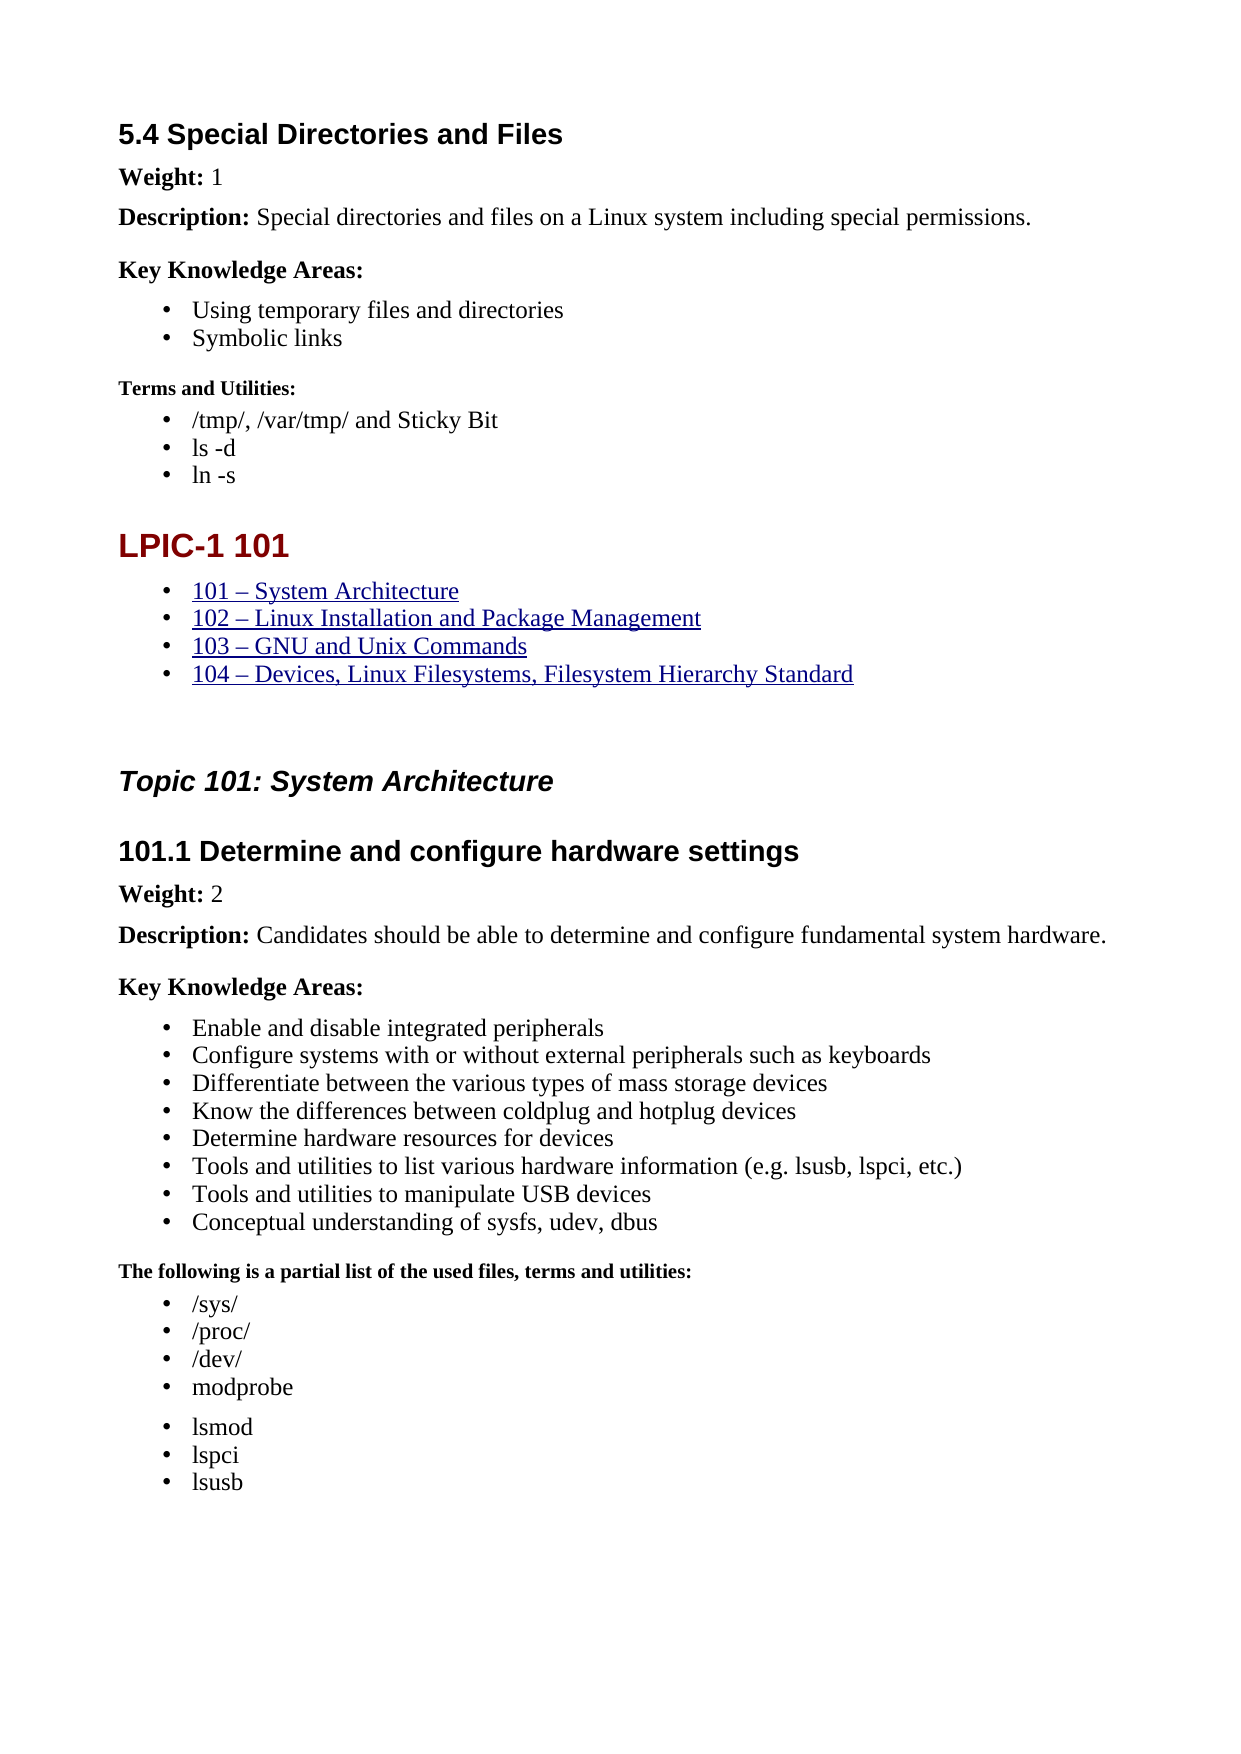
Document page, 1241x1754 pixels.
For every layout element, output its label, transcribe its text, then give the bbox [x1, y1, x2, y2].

list Differentiate between the various types of mass storage devices [162, 1069, 1122, 1097]
list ln -s [162, 462, 1122, 489]
list /proc/ [162, 1317, 1122, 1345]
text Description: Special directories and files on a Linux system including special permissions. [118, 203, 1122, 231]
list /dev/ [162, 1345, 1122, 1373]
subtitle 5.4 Special Directories and Files [118, 118, 1122, 151]
list Symbolic links [162, 324, 1122, 352]
subtitle Key Knowledge Areas: [118, 973, 1122, 1001]
text Description: Candidates should be able to determine and configure fundamental system hardware. [118, 921, 1122, 948]
subtitle Terms and Utilities: [118, 377, 1122, 400]
list Determine hardware resources for devices [162, 1124, 1122, 1152]
subtitle LPIC-1 101 [118, 527, 1122, 564]
list /sys/ [162, 1290, 1122, 1317]
text Weight: 2 [118, 881, 1122, 908]
list Conceptual understanding of sysfs, udev, dbus [162, 1208, 1122, 1235]
list 104 – Devices, Linux Filesystems, Filesystem Hierarchy Standard [162, 660, 1122, 688]
list 102 – Linux Installation and Package Management [162, 604, 1122, 632]
list Know the differences between coldplug and hotplug devices [162, 1097, 1122, 1124]
list lspci [162, 1441, 1122, 1468]
subtitle Topic 101: System Architecture [118, 765, 1122, 798]
list Using temporary files and directories [162, 296, 1122, 324]
list Tools and utilities to manipulate USB devices [162, 1180, 1122, 1208]
list lsusb [162, 1468, 1122, 1496]
list Tools and utilities to list various hardware information (e.g. lsusb, lspci, etc.) [162, 1152, 1122, 1180]
list modprobe [162, 1373, 1122, 1401]
subtitle 101.1 Determine and configure hardware settings [118, 835, 1122, 868]
list ls -d [162, 434, 1122, 462]
subtitle Key Knowledge Areas: [118, 256, 1122, 284]
list /tmp/, /var/tmp/ and Sticky Bit [162, 406, 1122, 434]
list lsmod [162, 1413, 1122, 1441]
list Configure systems with or without external peripherals such as keyboards [162, 1041, 1122, 1069]
list 101 – System Architecture [162, 577, 1122, 604]
subtitle The following is a partial list of the used files, terms and utilities: [118, 1260, 1122, 1283]
text Weight: 1 [118, 163, 1122, 191]
list 103 – GNU and Unix Commands [162, 632, 1122, 660]
list Enable and disable integrated peripherals [162, 1014, 1122, 1041]
